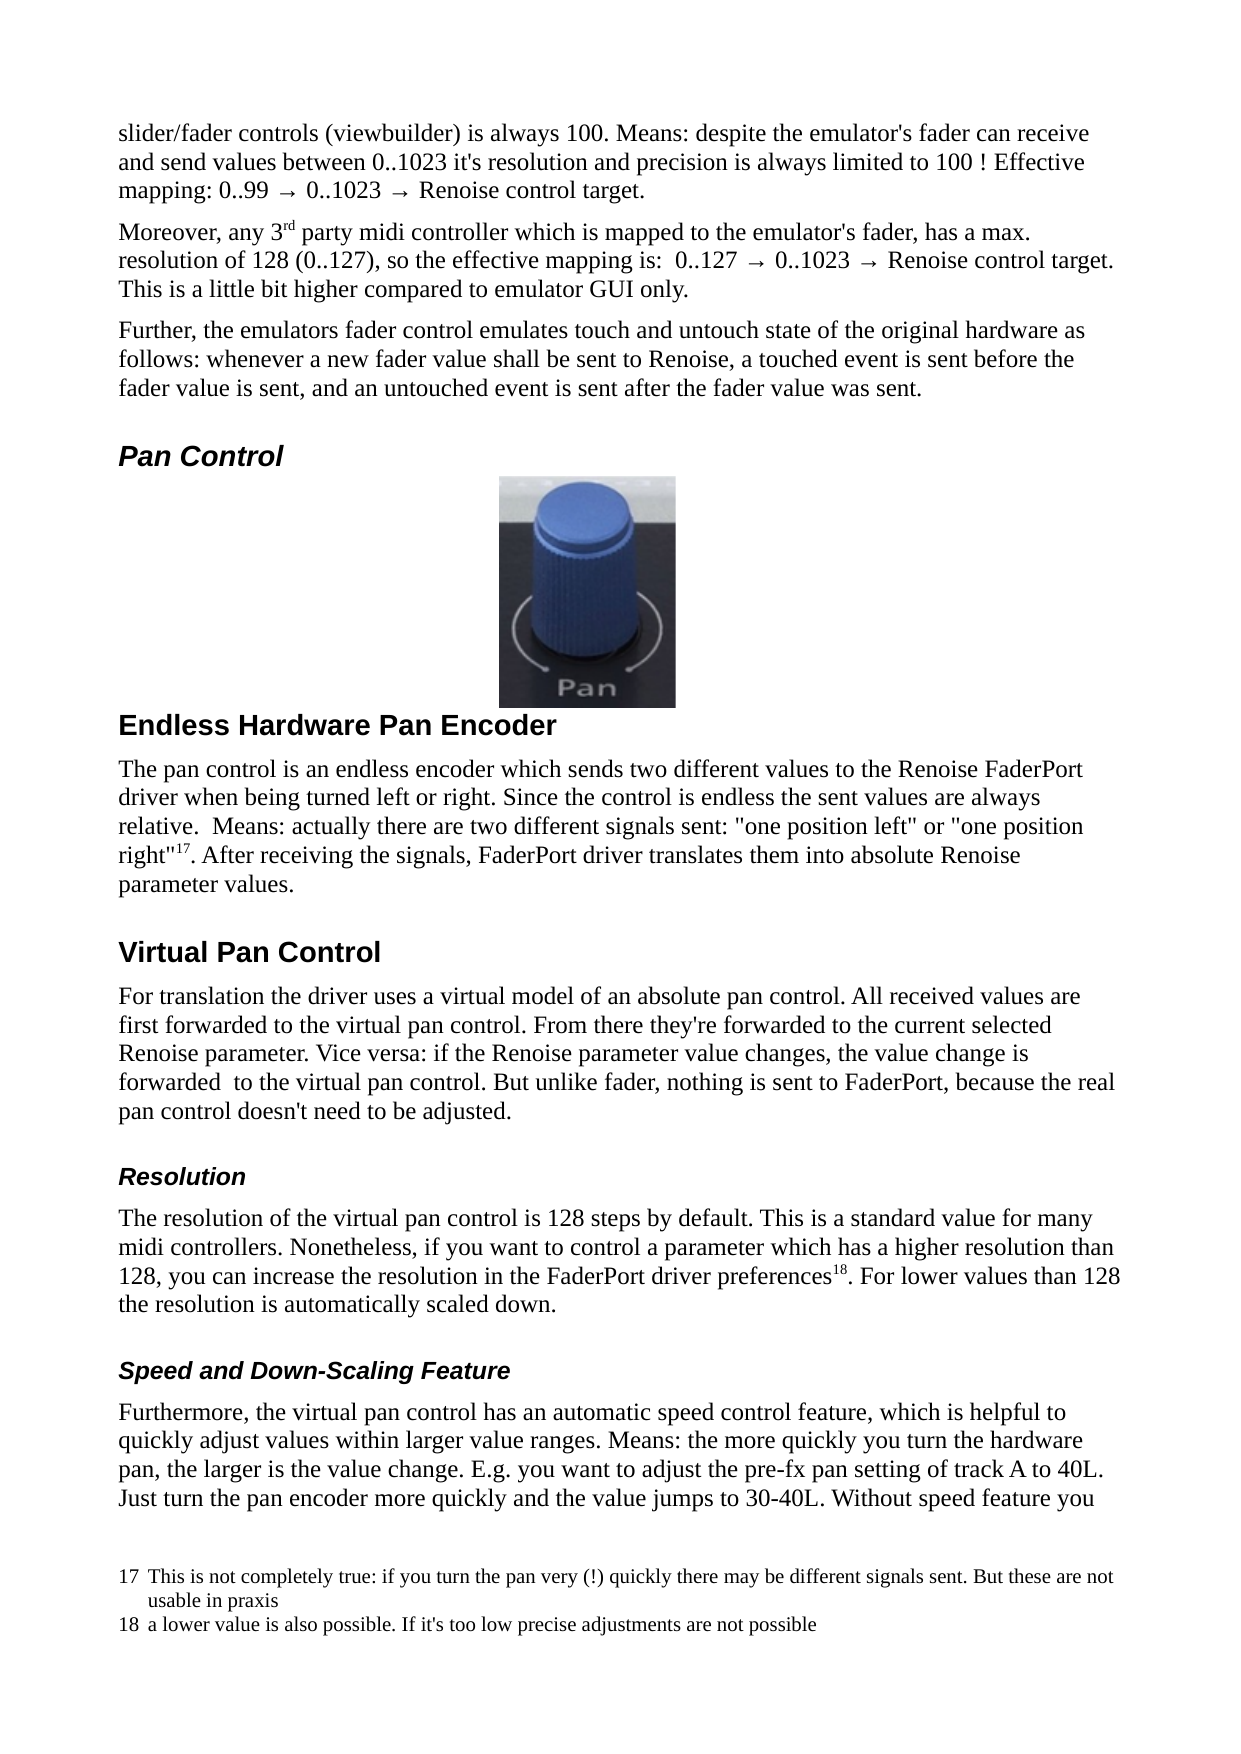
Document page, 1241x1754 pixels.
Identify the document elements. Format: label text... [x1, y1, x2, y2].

text This is not completely true: if you turn the pan very (!) quickly there may be different signals sent. But these are not usable in praxis [118, 1564, 1122, 1612]
text Moreover, any 3rd party midi controller which is mapped to the emulator's fader, has a max. resolution of 128 (0..127), so the effective mapping is: 0..127 → 0..1023 → Renoise control target. This is a little bit higher compared to emulator GUI only. [118, 217, 1122, 303]
subtitle Resolution [118, 1162, 1122, 1191]
subtitle Virtual Pan Control [118, 935, 1122, 968]
picture [499, 476, 676, 708]
text Further, the emulators fader control emulates touch and untouch state of the original hardware as follows: whenever a new fader value shall be sent to Renoise, a touched event is sent before the fader value is sent, and an untouched event is sent after the fader value was sent. [118, 316, 1122, 402]
subtitle Speed and Down-Scaling Feature [118, 1356, 1122, 1384]
text a lower value is also possible. If it's too low precise adjustments are not possible [118, 1612, 1122, 1636]
text For translation the driver uses a virtual model of an absolute pan control. All received values are first forwarded to the virtual pan control. From there they're forwarded to the current selected Renoise parameter. Vice versa: if the Renoise parameter value changes, the value change is forwarded to the virtual pan control. But unlike fader, nothing is sent to FaderPort, because the real pan control doesn't need to be adjusted. [118, 981, 1122, 1125]
subtitle Pan Control [118, 439, 1122, 473]
text Furthermore, the virtual pan control has an automatic speed control feature, which is helpful to quickly adjust values within larger value ranges. Means: the more quickly you turn the hardware pan, the larger is the value change. E.g. you want to adjust the pre-fx pan setting of track A to 40L. Just turn the pan encoder more quickly and the value jumps to 30-40L. Without speed feature you [118, 1397, 1122, 1512]
text The resolution of the virtual pan control is 128 steps by default. This is a standard value for many midi controllers. Nonetheless, if you want to control a parameter which has a higher resolution than 128, you can increase the resolution in the FaderPort driver preferences. For lower values than 128 the resolution is automatically scaled down. [118, 1203, 1122, 1318]
subtitle Endless Hardware Pan Encoder [118, 510, 1122, 741]
text slider/fader controls (viewbuilder) is always 100. Means: despite the emulator's fader can receive and send values between 0..1023 it's resolution and precision is always limited to 100 ! Effective mapping: 0..99 → 0..1023 → Renoise control target. [118, 118, 1122, 204]
text The pan control is an endless encoder which sends two different values to the Renoise FaderPort driver when being turned left or right. Since the control is endless the sent values are always relative. Means: actually there are two different signals sent: "one position left" or "one position right". After receiving the signals, FaderPort driver translates them into absolute Renoise parameter values. [118, 754, 1122, 897]
